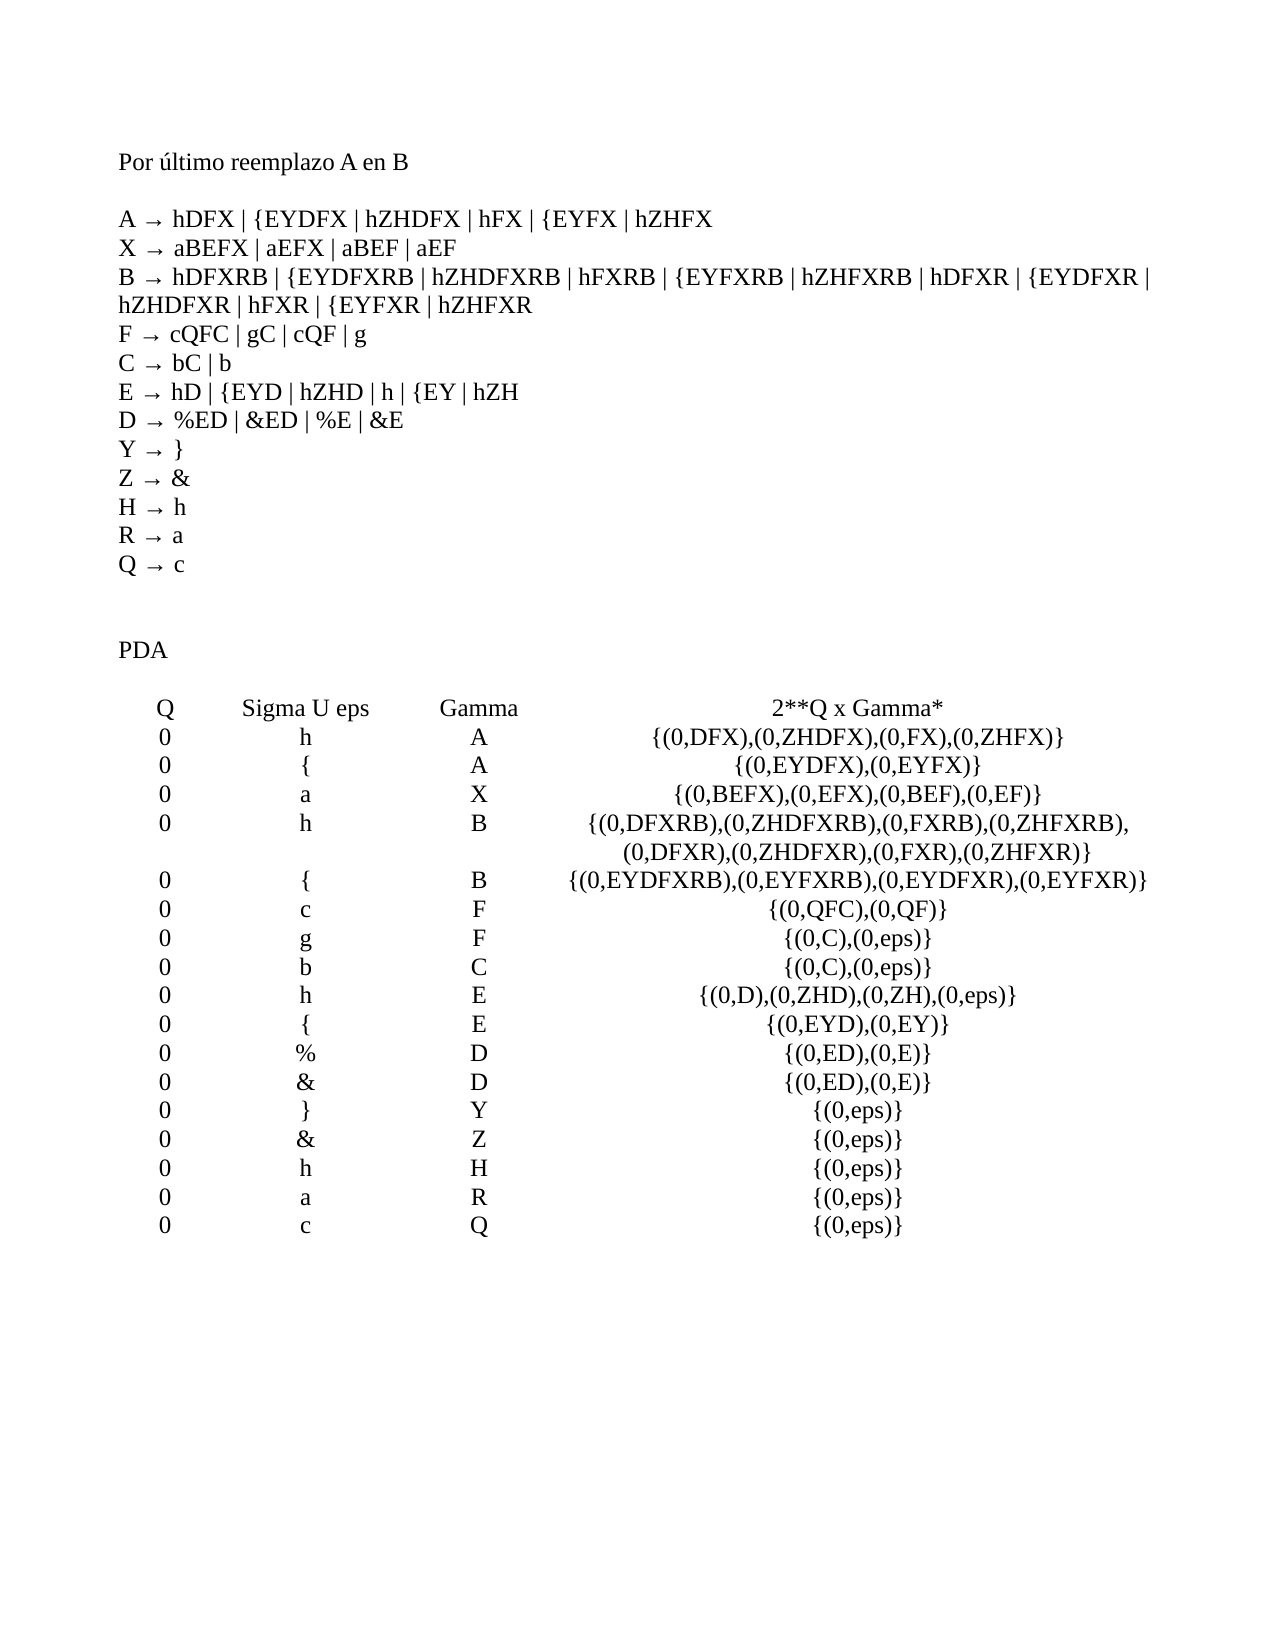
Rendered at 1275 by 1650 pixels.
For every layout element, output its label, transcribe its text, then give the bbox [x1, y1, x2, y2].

table_header Sigma U eps [212, 693, 399, 722]
table_cell {(0,EYD),(0,EY)} [559, 1009, 1157, 1038]
table_cell { [212, 866, 399, 894]
table_cell 0 [118, 808, 212, 866]
text Q → c [118, 549, 1157, 578]
table_cell 0 [118, 923, 212, 952]
table_cell X [399, 779, 559, 808]
text C → bC | b [118, 348, 1157, 377]
table_header Gamma [399, 693, 559, 722]
text H → h [118, 492, 1157, 521]
table_header Q [118, 693, 212, 722]
text X → aBEFX | aEFX | aBEF | aEF [118, 233, 1157, 262]
table_cell Q [399, 1211, 559, 1239]
table_cell 0 [118, 894, 212, 923]
table_cell {(0,eps)} [559, 1096, 1157, 1124]
table_cell g [212, 923, 399, 952]
table_cell c [212, 894, 399, 923]
table_cell {(0,eps)} [559, 1124, 1157, 1153]
table_cell h [212, 722, 399, 751]
table_cell {(0,BEFX),(0,EFX),(0,BEF),(0,EF)} [559, 779, 1157, 808]
table_cell C [399, 952, 559, 981]
table_cell h [212, 1153, 399, 1182]
table_cell {(0,ED),(0,E)} [559, 1038, 1157, 1067]
table_cell {(0,D),(0,ZHD),(0,ZH),(0,eps)} [559, 981, 1157, 1009]
table_cell 0 [118, 1038, 212, 1067]
table_cell 0 [118, 981, 212, 1009]
table_cell h [212, 981, 399, 1009]
table_cell b [212, 952, 399, 981]
table_cell B [399, 808, 559, 866]
table_cell & [212, 1124, 399, 1153]
table_cell {(0,EYDFX),(0,EYFX)} [559, 751, 1157, 779]
table_cell % [212, 1038, 399, 1067]
table_cell 0 [118, 1067, 212, 1096]
table_cell {(0,eps)} [559, 1153, 1157, 1182]
table_cell 0 [118, 751, 212, 779]
text Z → & [118, 463, 1157, 492]
table_cell E [399, 1009, 559, 1038]
table_cell D [399, 1038, 559, 1067]
table_cell F [399, 894, 559, 923]
table_cell c [212, 1211, 399, 1239]
table_cell H [399, 1153, 559, 1182]
table_cell 0 [118, 1182, 212, 1211]
table_cell { [212, 751, 399, 779]
text PDA [118, 636, 1157, 664]
table_cell {(0,ED),(0,E)} [559, 1067, 1157, 1096]
table_cell Z [399, 1124, 559, 1153]
text Por último reemplazo A en B [118, 147, 1157, 176]
table_cell {(0,DFX),(0,ZHDFX),(0,FX),(0,ZHFX)} [559, 722, 1157, 751]
text B → hDFXRB | {EYDFXRB | hZHDFXRB | hFXRB | {EYFXRB | hZHFXRB | hDFXR | {EYDFXR | hZHDFXR | hFXR | {EYFXR | hZHFXR [118, 262, 1157, 319]
table_header 2**Q x Gamma* [559, 693, 1157, 722]
table_cell R [399, 1182, 559, 1211]
table_cell a [212, 1182, 399, 1211]
text F → cQFC | gC | cQF | g [118, 319, 1157, 348]
table_cell A [399, 751, 559, 779]
table_cell {(0,eps)} [559, 1211, 1157, 1239]
table_cell {(0,QFC),(0,QF)} [559, 894, 1157, 923]
table_cell D [399, 1067, 559, 1096]
table_cell 0 [118, 1124, 212, 1153]
table_cell } [212, 1096, 399, 1124]
text A → hDFX | {EYDFX | hZHDFX | hFX | {EYFX | hZHFX [118, 204, 1157, 233]
text D → %ED | &ED | %E | &E [118, 406, 1157, 434]
table_cell 0 [118, 866, 212, 894]
text R → a [118, 521, 1157, 549]
text Y → } [118, 434, 1157, 463]
table_cell 0 [118, 952, 212, 981]
table_cell E [399, 981, 559, 1009]
text E → hD | {EYD | hZHD | h | {EY | hZH [118, 377, 1157, 406]
table_cell {(0,EYDFXRB),(0,EYFXRB),(0,EYDFXR),(0,EYFXR)} [559, 866, 1157, 894]
table_cell B [399, 866, 559, 894]
table_cell {(0,DFXRB),(0,ZHDFXRB),(0,FXRB),(0,ZHFXRB),(0,DFXR),(0,ZHDFXR),(0,FXR),(0,ZHFXR)} [559, 808, 1157, 866]
table_cell 0 [118, 779, 212, 808]
table_cell {(0,C),(0,eps)} [559, 952, 1157, 981]
table_cell {(0,eps)} [559, 1182, 1157, 1211]
table_cell { [212, 1009, 399, 1038]
table_cell h [212, 808, 399, 866]
table_cell a [212, 779, 399, 808]
table_cell Y [399, 1096, 559, 1124]
table_cell 0 [118, 722, 212, 751]
table_cell F [399, 923, 559, 952]
table_cell {(0,C),(0,eps)} [559, 923, 1157, 952]
table_cell 0 [118, 1009, 212, 1038]
table_cell & [212, 1067, 399, 1096]
table_cell 0 [118, 1153, 212, 1182]
table_cell 0 [118, 1211, 212, 1239]
table_cell A [399, 722, 559, 751]
table_cell 0 [118, 1096, 212, 1124]
